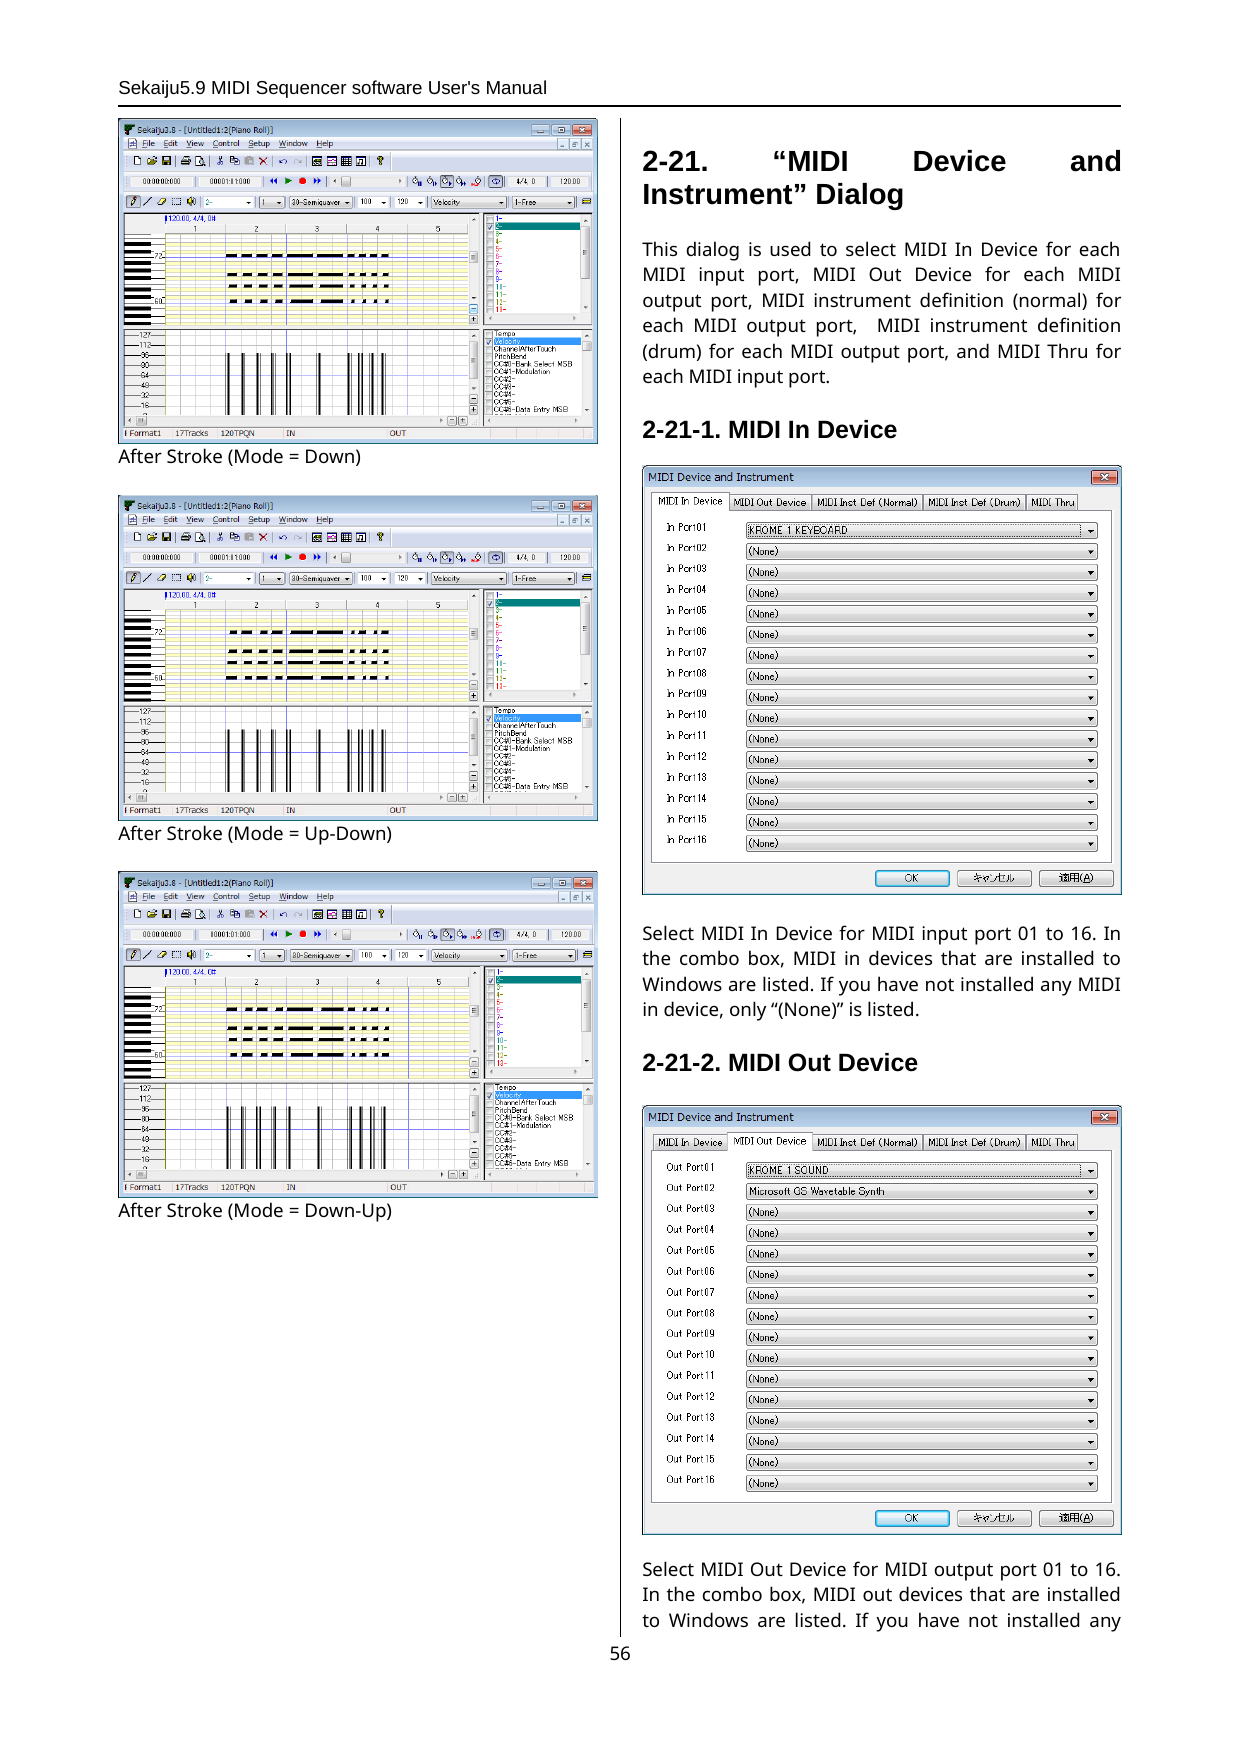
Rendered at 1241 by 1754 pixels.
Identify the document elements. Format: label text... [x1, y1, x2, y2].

text This dialog is used to select MIDI In Device for each MIDI input port, MIDI Out Device for each MIDI output port, MIDI instrument definition (normal) for each MIDI output port, MIDI instrument definition (drum) for each MIDI output port, and MIDI Thru for each MIDI input port. [642, 236, 1122, 389]
picture [118, 118, 598, 444]
picture [118, 495, 598, 821]
text After Stroke (Mode = Down-Up) [118, 1198, 598, 1223]
picture [642, 1105, 1122, 1535]
text Select MIDI Out Device for MIDI output port 01 to 16. In the combo box, MIDI out devices that are installed to Windows are listed. If you have not installed any [642, 1556, 1122, 1633]
picture [642, 465, 1122, 895]
picture [118, 871, 598, 1198]
text After Stroke (Mode = Up-Down) [118, 821, 598, 846]
subtitle 2-21-1. MIDI In Device [642, 415, 1122, 444]
text Select MIDI In Device for MIDI input port 01 to 16. In the combo box, MIDI in devices that are installed to Windows are listed. If you have not installed any MIDI in device, only “(None)” is listed. [642, 920, 1122, 1022]
subtitle 2-21. “MIDI Device and Instrument” Dialog [642, 144, 1122, 211]
subtitle 2-21-2. MIDI Out Device [642, 1048, 1122, 1076]
text After Stroke (Mode = Down) [118, 444, 598, 469]
